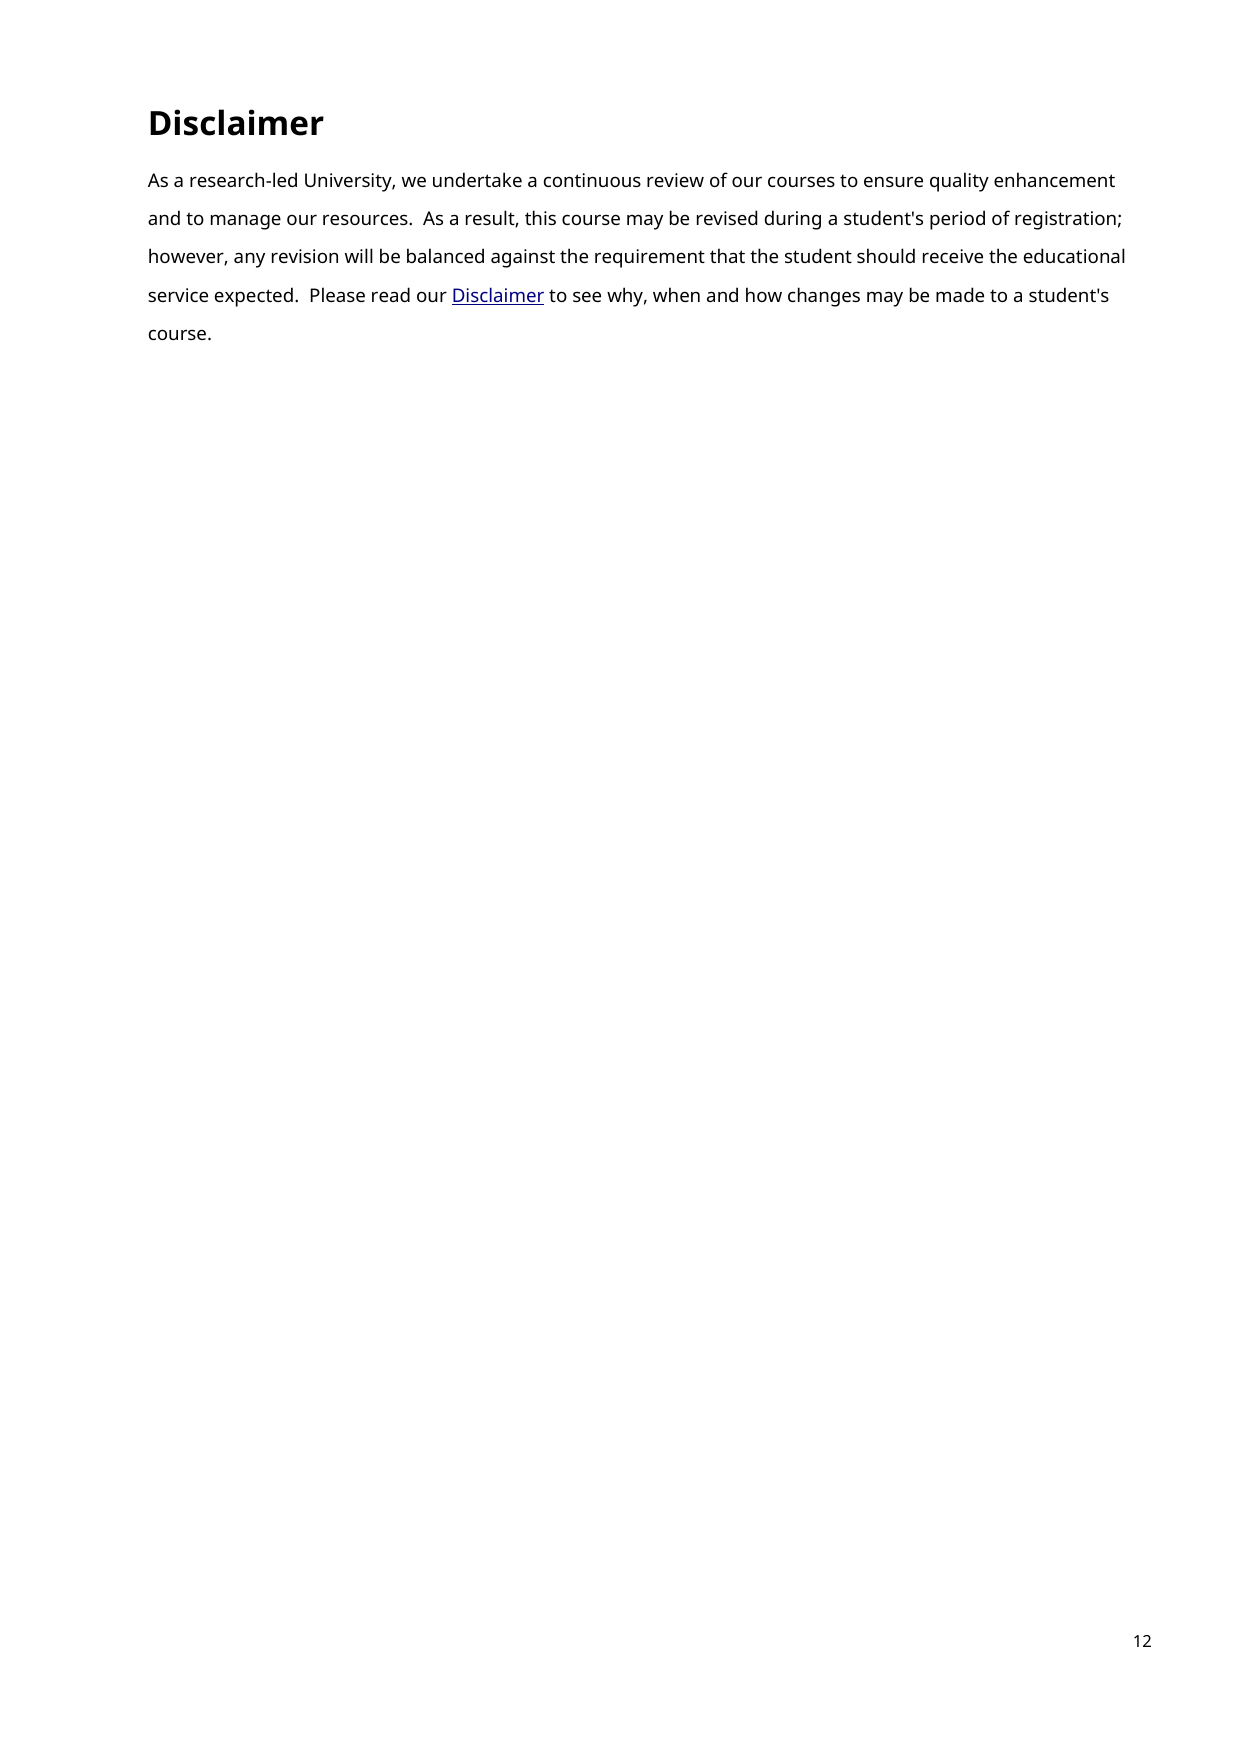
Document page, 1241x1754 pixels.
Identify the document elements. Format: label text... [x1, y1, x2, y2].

subtitle Disclaimer [148, 99, 1152, 145]
text As a research-led University, we undertake a continuous review of our courses to ensure quality enhancement and to manage our resources. As a result, this course may be revised during a student's period of registration; however, any revision will be balanced against the requirement that the student should receive the educational service expected. Please read our Disclaimer to see why, when and how changes may be made to a student's course. [148, 167, 1152, 346]
